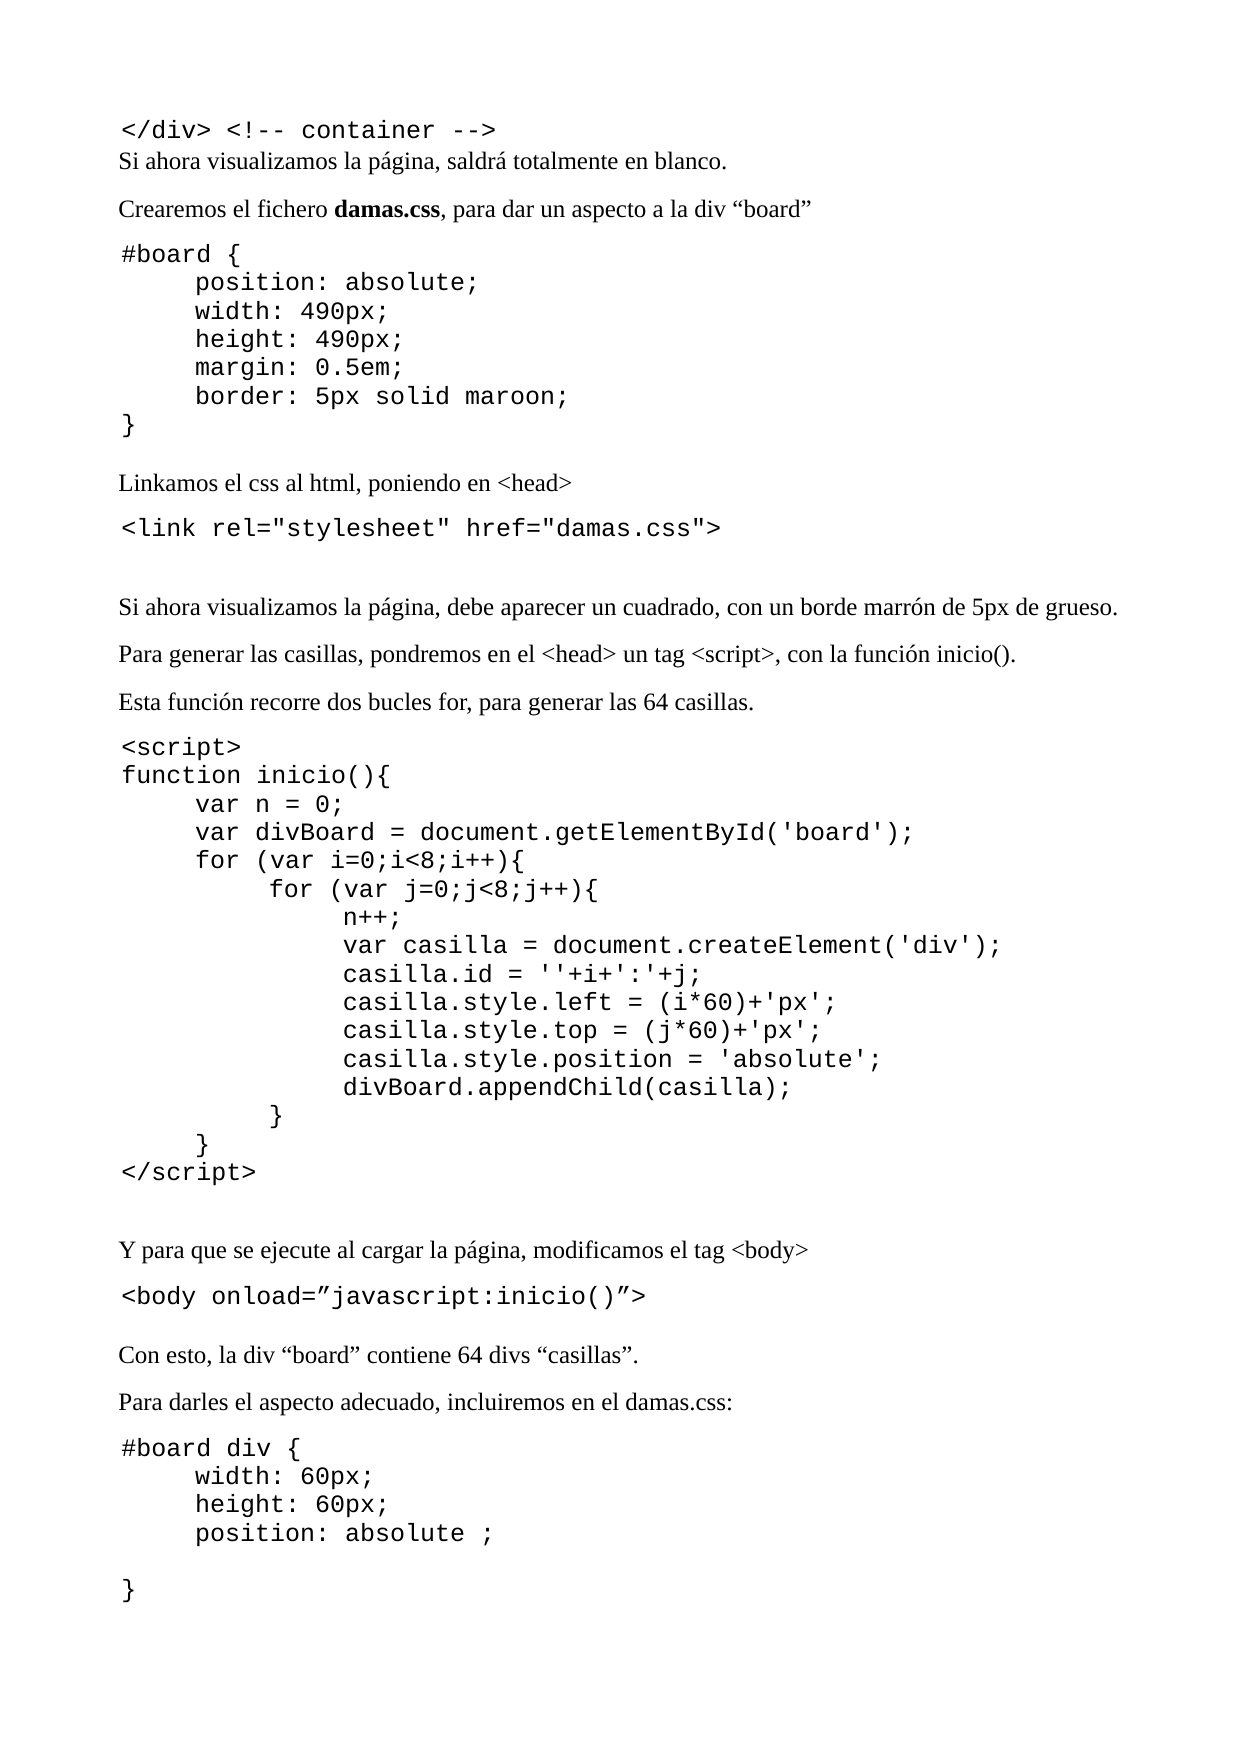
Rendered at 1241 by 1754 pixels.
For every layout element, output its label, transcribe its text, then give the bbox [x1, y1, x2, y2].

text Para darles el aspecto adecuado, incluiremos en el damas.css: [118, 1387, 1122, 1416]
text } [121, 1131, 1122, 1160]
text Esta función recorre dos bucles for, para generar las 64 casillas. [118, 687, 1122, 716]
text Para generar las casillas, pondremos en el <head> un tag <script>, con la función inicio(). [118, 639, 1122, 668]
text <script> [121, 735, 1122, 763]
text Crearemos el fichero damas.css, para dar un aspecto a la div “board” [118, 194, 1122, 223]
text } [121, 412, 1122, 440]
text n++; [121, 905, 1122, 933]
text Y para que se ejecute al cargar la página, modificamos el tag <body> [118, 1236, 1122, 1264]
text #board { [121, 242, 1122, 270]
text width: 490px; [121, 298, 1122, 327]
text } [121, 1577, 1122, 1605]
text casilla.style.position = 'absolute'; [121, 1046, 1122, 1075]
text height: 60px; [121, 1492, 1122, 1520]
text var casilla = document.createElement('div'); [121, 933, 1122, 961]
text Si ahora visualizamos la página, saldrá totalmente en blanco. [118, 146, 1122, 175]
text for (var i=0;i<8;i++){ [121, 848, 1122, 876]
text position: absolute; [121, 270, 1122, 298]
text for (var j=0;j<8;j++){ [121, 876, 1122, 905]
text var divBoard = document.getElementById('board'); [121, 820, 1122, 848]
text casilla.id = ''+i+':'+j; [121, 961, 1122, 990]
text Linkamos el css al html, poniendo en <head> [118, 468, 1122, 497]
text </div> <!-- container --> [121, 118, 1122, 146]
text Si ahora visualizamos la página, debe aparecer un cuadrado, con un borde marrón de 5px de grueso. [118, 592, 1122, 621]
text #board div { [121, 1435, 1122, 1463]
text divBoard.appendChild(casilla); [121, 1075, 1122, 1103]
text border: 5px solid maroon; [121, 383, 1122, 412]
text margin: 0.5em; [121, 355, 1122, 383]
text position: absolute ; [121, 1520, 1122, 1548]
text </script> [121, 1160, 1122, 1188]
text casilla.style.left = (i*60)+'px'; [121, 990, 1122, 1018]
text function inicio(){ [121, 763, 1122, 791]
text width: 60px; [121, 1463, 1122, 1492]
text <link rel="stylesheet" href="damas.css"> [121, 516, 1122, 544]
text <body onload=”javascript:inicio()”> [121, 1283, 1122, 1312]
text height: 490px; [121, 327, 1122, 355]
text casilla.style.top = (j*60)+'px'; [121, 1018, 1122, 1046]
text Con esto, la div “board” contiene 64 divs “casillas”. [118, 1340, 1122, 1369]
text var n = 0; [121, 791, 1122, 820]
text } [121, 1103, 1122, 1131]
